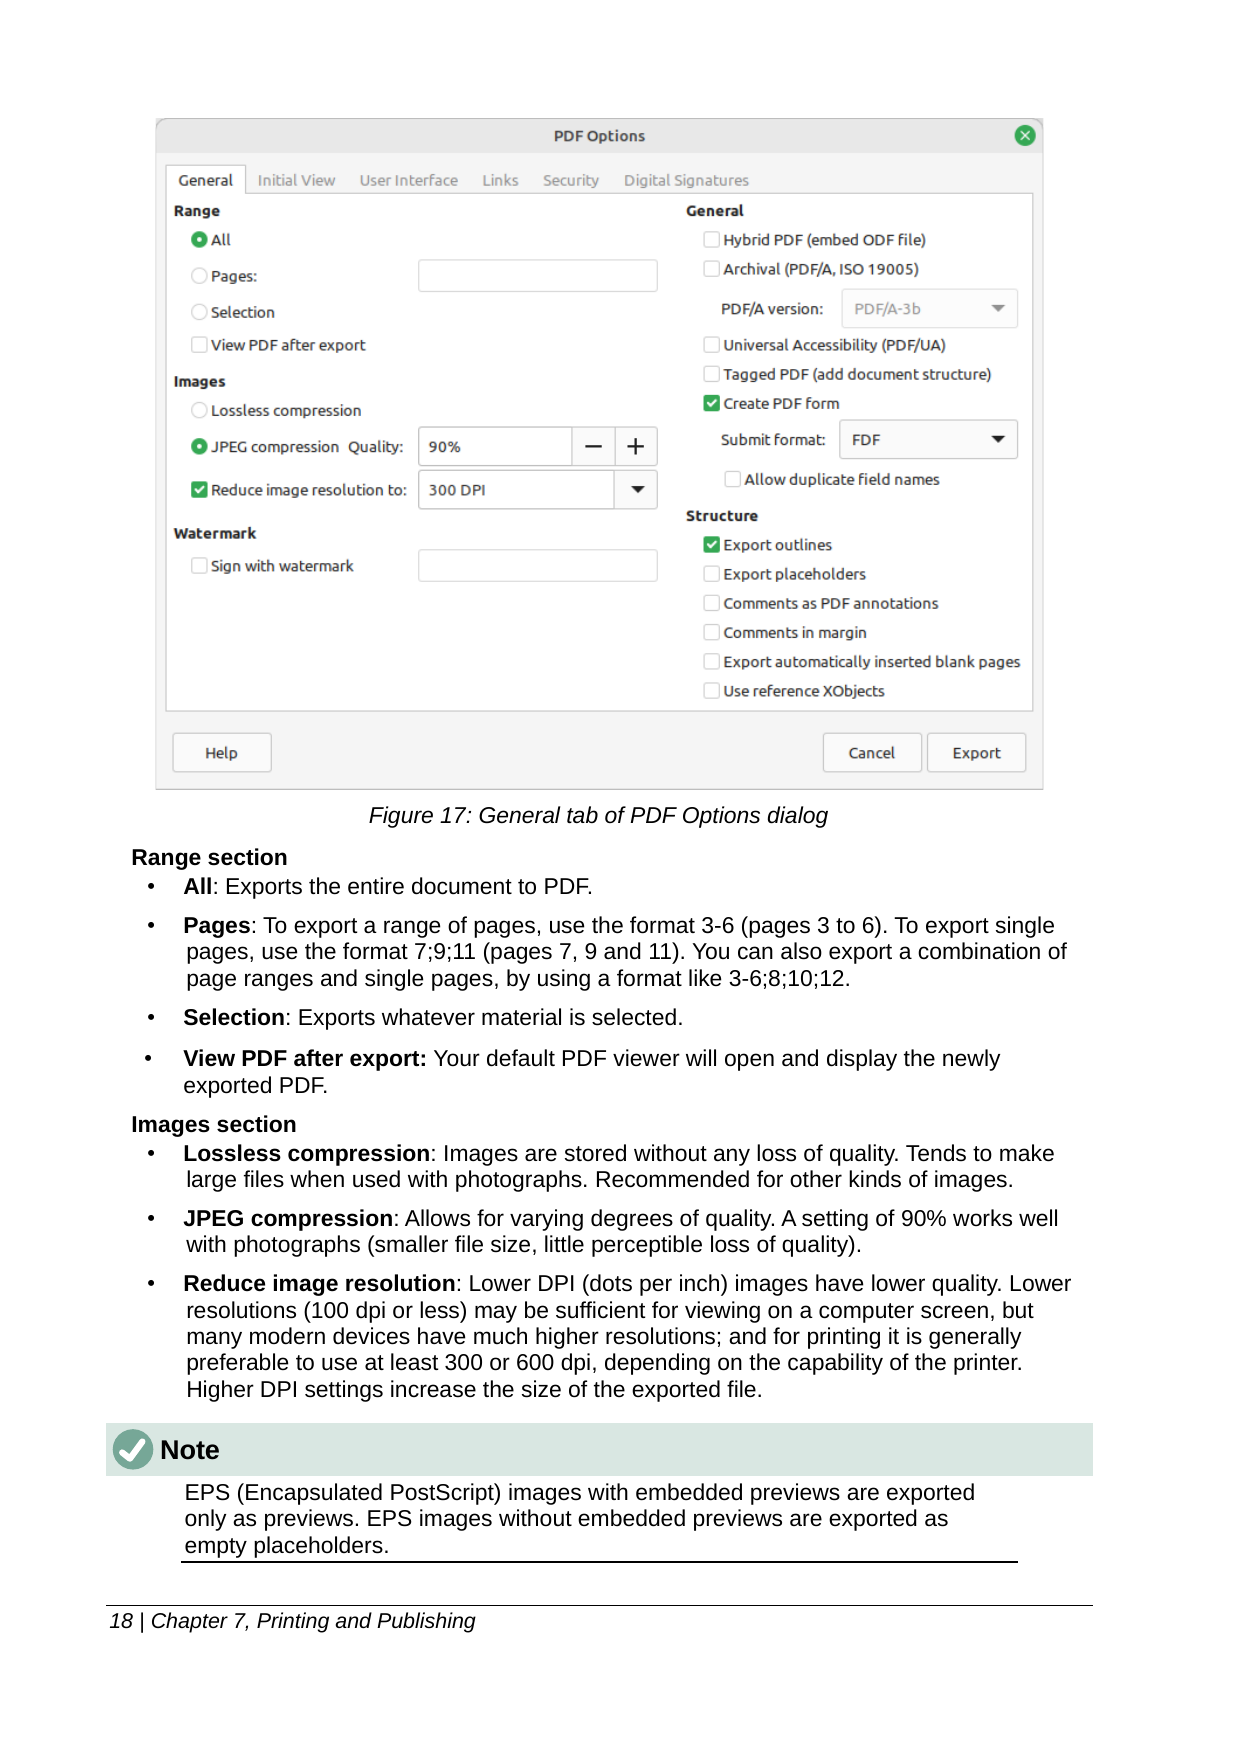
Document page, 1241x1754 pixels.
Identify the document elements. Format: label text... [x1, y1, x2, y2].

list View PDF after export: Your default PDF viewer will open and display the newly exported PDF. [144, 1045, 1093, 1098]
text Range section [131, 844, 1093, 870]
list Pages: To export a range of pages, use the format 3-6 (pages 3 to 6). To export single pages, use the format 7;9;11 (pages 7, 9 and 11). You can also export a combination of page ranges and single pages, by using a format like 3-6;8;10;12. [144, 909, 1093, 991]
text Images section [131, 1111, 1093, 1137]
picture [155, 118, 1044, 790]
list All: Exports the entire document to PDF. [144, 870, 1093, 899]
text EPS (Encapsulated PostScript) images with embedded previews are exported only as previews. EPS images without embedded previews are exported as empty placeholders. [181, 1476, 1018, 1561]
list Reduce image resolution: Lower DPI (dots per inch) images have lower quality. Lower resolutions (100 dpi or less) may be sufficient for viewing on a computer screen, but many modern devices have much higher resolutions; and for printing it is generally preferable to use at least 300 or 600 dpi, depending on the capability of the printer. Higher DPI settings increase the size of the exported file. [144, 1267, 1093, 1405]
list Lossless compression: Images are stored without any loss of quality. Tends to make large files when used with photographs. Recommended for other kinds of images. [144, 1137, 1093, 1192]
text Figure 17: General tab of PDF Options dialog [156, 802, 1043, 828]
list JPEG compression: Allows for varying degrees of quality. A setting of 90% works well with photographs (smaller file size, little perceptible loss of quality). [144, 1202, 1093, 1258]
list Selection: Exports whatever material is selected. [144, 1001, 1093, 1033]
subtitle Note [106, 1423, 1093, 1476]
